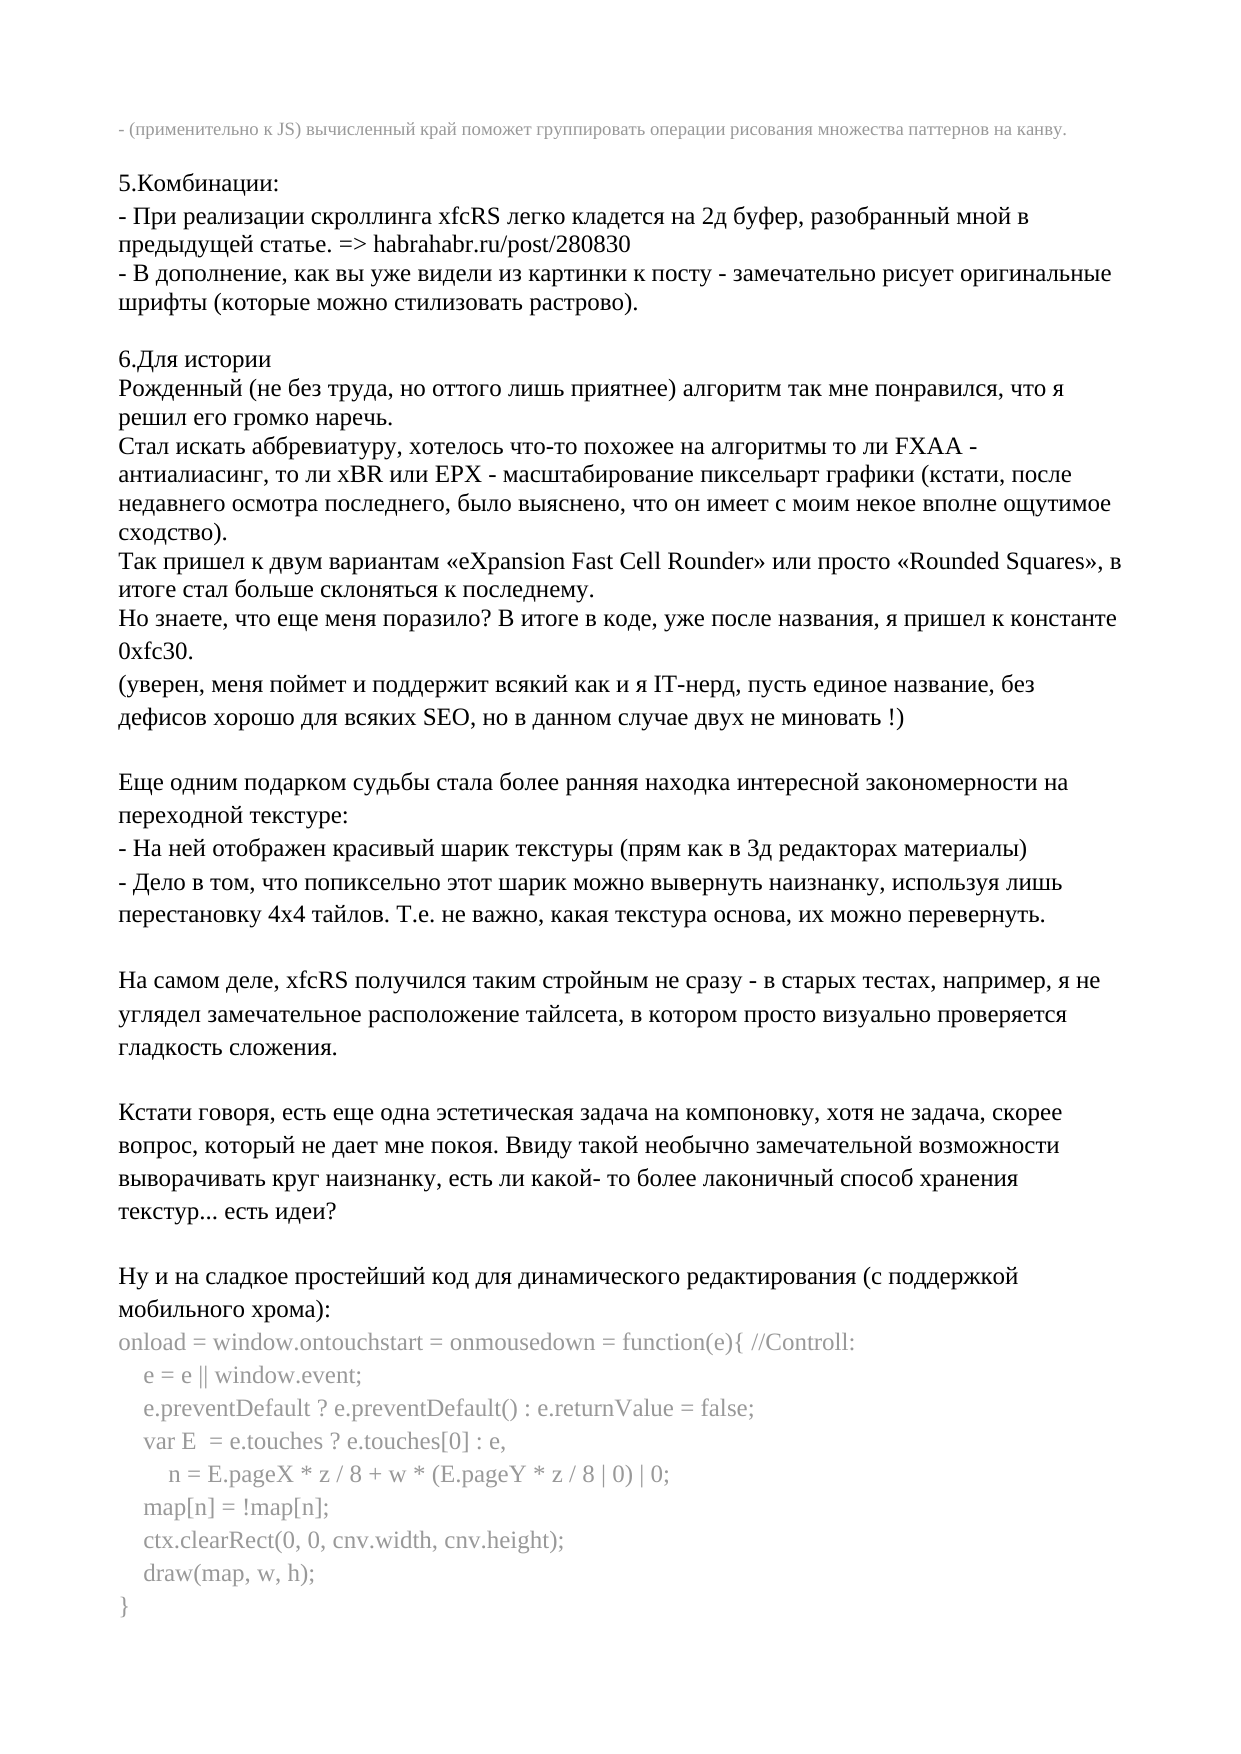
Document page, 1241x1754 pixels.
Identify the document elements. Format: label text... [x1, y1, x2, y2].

text 6.Для истории Рожденный (не без труда, но оттого лишь приятнее) алгоритм так мне понравился, что я решил его громко наречь. Стал искать аббревиатуру, хотелось что-то похожее на алгоритмы то ли FXAA -антиалиасинг, то ли xBR или EPX - масштабирование пиксельарт графики (кстати, после недавнего осмотра последнего, было выяснено, что он имеет с моим некое вполне ощутимое сходство). Так пришел к двум вариантам «eXpansion Fast Cell Rounder» или просто «Rounded Squares», в итоге стал больше склоняться к последнему. [118, 316, 1122, 603]
text var E = e.touches ? e.touches[0] : e, [118, 1426, 1122, 1455]
text - (применительно к JS) вычисленный край поможет группировать операции рисования множества паттернов на канву. [118, 118, 1122, 168]
text Ну и на сладкое простейший код для динамического редактирования (с поддержкой мобильного хрома): onload = window.ontouchstart = onmousedown = function(e){ //Controll: [118, 1261, 1122, 1356]
text Еще одним подарком судьбы стала более ранняя находка интересной закономерности на переходной текстуре: - На ней отображен красивый шарик текстуры (прям как в 3д редакторах материалы) - Дело в том, что попиксельно этот шарик можно вывернуть наизнанку, используя лишь перестановку 4х4 тайлов. Т.е. не важно, какая текстура основа, их можно перевернуть. На самом деле, xfcRS получился таким стройным не сразу - в старых тестах, например, я не углядел замечательное расположение тайлсета, в котором просто визуально проверяется гладкость сложения. [118, 767, 1122, 1060]
text map[n] = !map[n]; [118, 1492, 1122, 1521]
text e = e || window.event; [118, 1360, 1122, 1389]
text e.preventDefault ? e.preventDefault() : e.returnValue = false; [118, 1393, 1122, 1422]
text Кстати говоря, есть еще одна эстетическая задача на компоновку, хотя не задача, скорее вопрос, который не дает мне покоя. Ввиду такой необычно замечательной возможности выворачивать круг наизнанку, есть ли какой- то более лаконичный способ хранения текстур... есть идеи? [118, 1097, 1122, 1225]
text ctx.clearRect(0, 0, cnv.width, cnv.height); [118, 1525, 1122, 1554]
text - При реализации скроллинга xfcRS легко кладется на 2д буфер, разобранный мной в предыдущей статье. => habrahabr.ru/post/280830 - В дополнение, как вы уже видели из картинки к посту - замечательно рисует оригинальные шрифты (которые можно стилизовать растрово). [118, 201, 1122, 316]
text n = E.pageX * z / 8 + w * (E.pageY * z / 8 | 0) | 0; [118, 1459, 1122, 1488]
text draw(map, w, h); [118, 1558, 1122, 1587]
text } [118, 1591, 1122, 1620]
text 5.Комбинации: [118, 168, 1122, 196]
text Но знаете, что еще меня поразило? В итоге в коде, уже после названия, я пришел к константе 0xfc30. (уверен, меня поймет и поддержит всякий как и я IT-нерд, пусть единое название, без дефисов хорошо для всяких SEO, но в данном случае двух не миновать !) [118, 603, 1122, 731]
